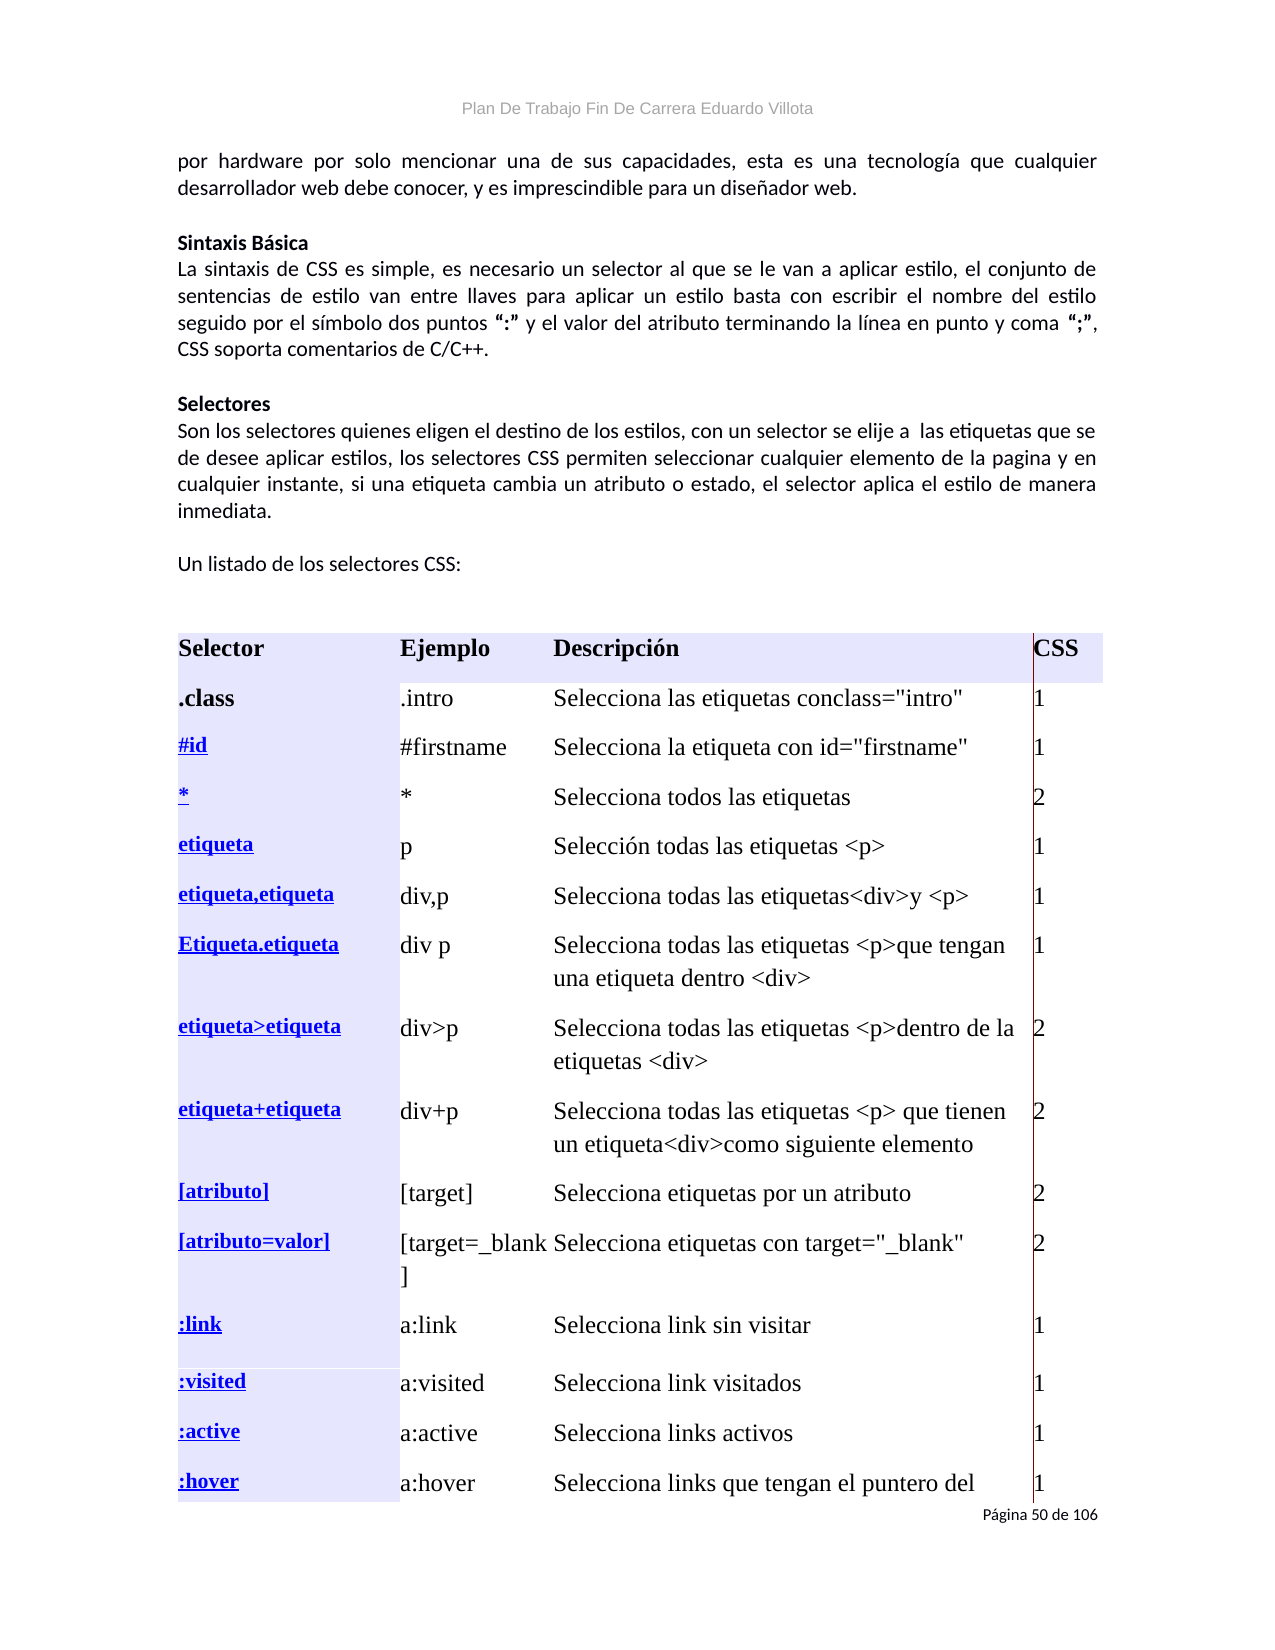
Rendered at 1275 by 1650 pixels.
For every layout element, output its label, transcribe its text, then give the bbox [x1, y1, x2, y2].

table_header CSS [1034, 633, 1103, 683]
table_cell :active [178, 1418, 400, 1468]
text por hardware por solo mencionar una de sus capacidades, esta es una tecnología que cualquier desarrollador web debe conocer, y es imprescindible para un diseñador web. [177, 148, 1098, 201]
table_cell Selecciona link sin visitar [553, 1311, 1033, 1368]
table_cell 1 [1034, 1468, 1103, 1502]
table_header Selector [178, 633, 400, 683]
table_cell etiqueta [178, 831, 400, 881]
table_cell Selecciona etiquetas con target="_blank" [553, 1228, 1033, 1311]
table_cell 1 [1034, 683, 1103, 732]
table_cell 1 [1034, 881, 1103, 931]
table_cell Selección todas las etiquetas <p> [553, 831, 1033, 881]
table_cell Selecciona links que tengan el puntero del [553, 1468, 1033, 1502]
text Son los selectores quienes eligen el destino de los estilos, con un selector se elije a las etiquetas que se de desee aplicar estilos, los selectores CSS permiten seleccionar cualquier elemento de la pagina y en cualquier instante, si una etiqueta cambia un atributo o estado, el selector aplica el estilo de manera inmediata. [177, 417, 1098, 524]
table_cell .class [178, 683, 400, 732]
table_cell [atributo] [178, 1178, 400, 1228]
table_cell Selecciona todas las etiquetas <p> que tienen un etiqueta<div>como siguiente elemento [553, 1096, 1033, 1178]
table_cell :visited [178, 1369, 400, 1418]
table_cell Etiqueta.etiqueta [178, 931, 400, 1013]
table_cell :link [178, 1311, 400, 1368]
table_cell [target=_blank] [400, 1228, 553, 1311]
table_cell div+p [400, 1096, 553, 1178]
text Sintaxis Básica [177, 229, 1098, 256]
text Un listado de los selectores CSS: [177, 550, 1098, 577]
table_cell Selecciona link visitados [553, 1369, 1033, 1418]
text Selectores [177, 390, 1098, 417]
table_cell #firstname [400, 732, 553, 782]
table_cell Selecciona todas las etiquetas <p>que tengan una etiqueta dentro <div> [553, 931, 1033, 1013]
table_cell [atributo=valor] [178, 1228, 400, 1311]
table_cell Selecciona todos las etiquetas [553, 782, 1033, 831]
table_cell .intro [400, 683, 553, 732]
table_cell :hover [178, 1468, 400, 1502]
table_header Descripción [553, 633, 1033, 683]
table_cell * [178, 782, 400, 831]
table_cell a:visited [400, 1369, 553, 1418]
table_cell etiqueta+etiqueta [178, 1096, 400, 1178]
table_cell 1 [1034, 1369, 1103, 1418]
table_cell div,p [400, 881, 553, 931]
table_cell 2 [1034, 1228, 1103, 1311]
table_cell a:hover [400, 1468, 553, 1502]
table_cell p [400, 831, 553, 881]
table_header Ejemplo [400, 633, 553, 683]
table_cell 1 [1034, 732, 1103, 782]
table_cell Selecciona todas las etiquetas <p>dentro de la etiquetas <div> [553, 1013, 1033, 1096]
table_cell etiqueta,etiqueta [178, 881, 400, 931]
table_cell etiqueta>etiqueta [178, 1013, 400, 1096]
table_cell Selecciona las etiquetas conclass="intro" [553, 683, 1033, 732]
table_cell Selecciona links activos [553, 1418, 1033, 1468]
table_cell a:link [400, 1311, 553, 1368]
table_cell 2 [1034, 782, 1103, 831]
table_cell 1 [1034, 1311, 1103, 1368]
table_cell 2 [1034, 1013, 1103, 1096]
table_cell a:active [400, 1418, 553, 1468]
table_cell * [400, 782, 553, 831]
table_cell 1 [1034, 1418, 1103, 1468]
table_cell Selecciona la etiqueta con id="firstname" [553, 732, 1033, 782]
table_cell 1 [1034, 831, 1103, 881]
table_cell 2 [1034, 1178, 1103, 1228]
text La sintaxis de CSS es simple, es necesario un selector al que se le van a aplicar estilo, el conjunto de sentencias de estilo van entre llaves para aplicar un estilo basta con escribir el nombre del estilo seguido por el símbolo dos puntos “:” y el valor del atributo terminando la línea en punto y coma “;”, CSS soporta comentarios de C/C++. [177, 256, 1098, 362]
table_cell 2 [1034, 1096, 1103, 1178]
table_cell 1 [1034, 931, 1103, 1013]
table_cell Selecciona todas las etiquetas<div>y <p> [553, 881, 1033, 931]
table_cell [target] [400, 1178, 553, 1228]
table_cell #id [178, 732, 400, 782]
table_cell div p [400, 931, 553, 1013]
table_cell Selecciona etiquetas por un atributo [553, 1178, 1033, 1228]
table_cell div>p [400, 1013, 553, 1096]
